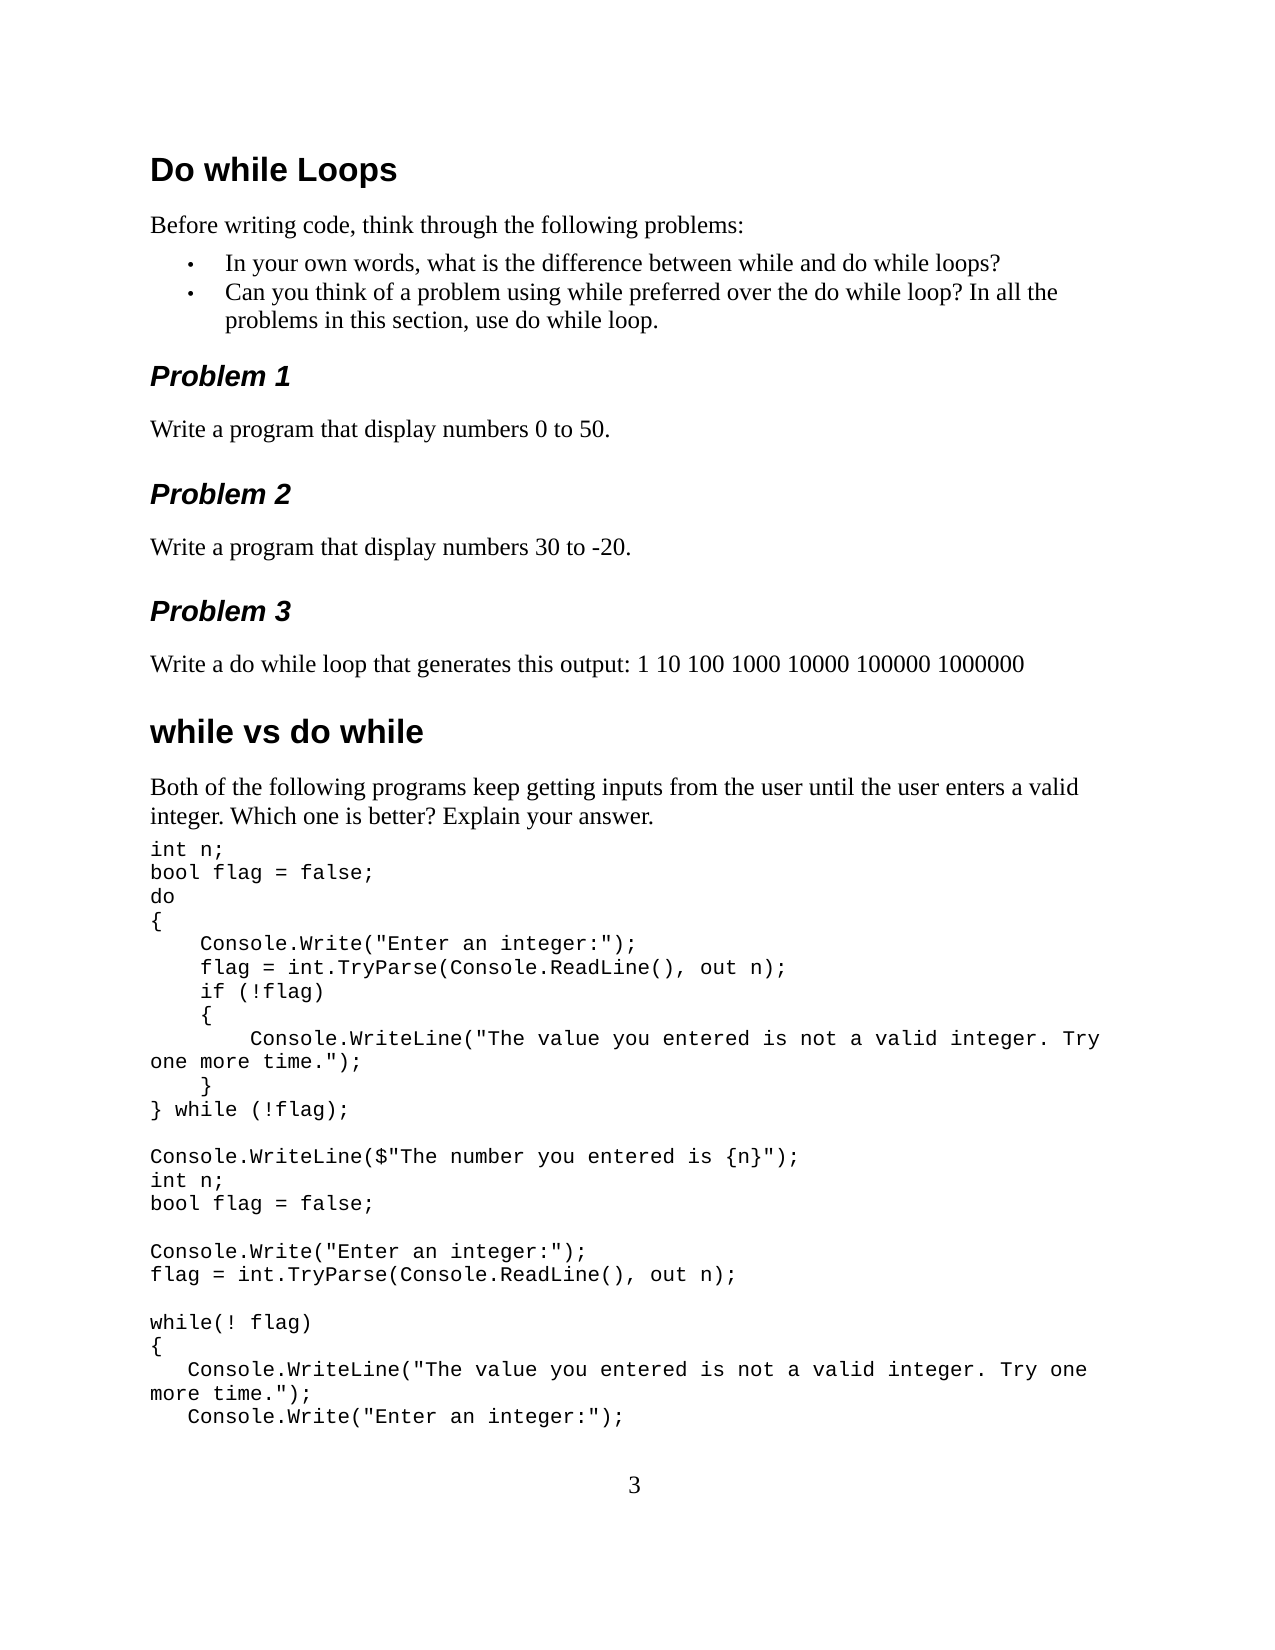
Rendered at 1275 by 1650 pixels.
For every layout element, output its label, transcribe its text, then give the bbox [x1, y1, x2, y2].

list In your own words, what is the difference between while and do while loops? [187, 248, 1125, 277]
text Write a program that display numbers 30 to -20. [150, 532, 1125, 561]
text int n; [150, 1170, 1125, 1193]
text Both of the following programs keep getting inputs from the user until the user enters a valid integer. Which one is better? Explain your answer. [150, 772, 1125, 830]
subtitle while vs do while [150, 712, 1125, 751]
text Write a program that display numbers 0 to 50. [150, 414, 1125, 443]
text Write a do while loop that generates this output: 1 10 100 1000 10000 100000 1000000 [150, 649, 1125, 678]
text flag = int.TryParse(Console.ReadLine(), out n); [150, 1264, 1125, 1288]
text int n; [150, 839, 1125, 862]
text bool flag = false; [150, 1193, 1125, 1217]
text { [150, 1004, 1125, 1028]
text while(! flag) [150, 1312, 1125, 1335]
text Console.Write("Enter an integer:"); [150, 933, 1125, 957]
text flag = int.TryParse(Console.ReadLine(), out n); [150, 957, 1125, 981]
text Console.WriteLine("The value you entered is not a valid integer. Try one more time."); [150, 1028, 1125, 1075]
text { [150, 910, 1125, 933]
text bool flag = false; [150, 862, 1125, 886]
subtitle Problem 1 [150, 359, 1125, 393]
text } while (!flag); [150, 1099, 1125, 1122]
list Can you think of a problem using while preferred over the do while loop? In all the problems in this section, use do while loop. [187, 277, 1125, 334]
subtitle Problem 3 [150, 594, 1125, 628]
text if (!flag) [150, 981, 1125, 1004]
text Before writing code, think through the following problems: [150, 210, 1125, 239]
text do [150, 886, 1125, 910]
text Console.Write("Enter an integer:"); [150, 1241, 1125, 1264]
text Console.Write("Enter an integer:"); [150, 1406, 1125, 1430]
text Console.WriteLine($"The number you entered is {n}"); [150, 1146, 1125, 1170]
subtitle Do while Loops [150, 150, 1125, 189]
text } [150, 1075, 1125, 1099]
text { [150, 1335, 1125, 1359]
subtitle Problem 2 [150, 477, 1125, 510]
text Console.WriteLine("The value you entered is not a valid integer. Try one more time."); [150, 1359, 1125, 1406]
